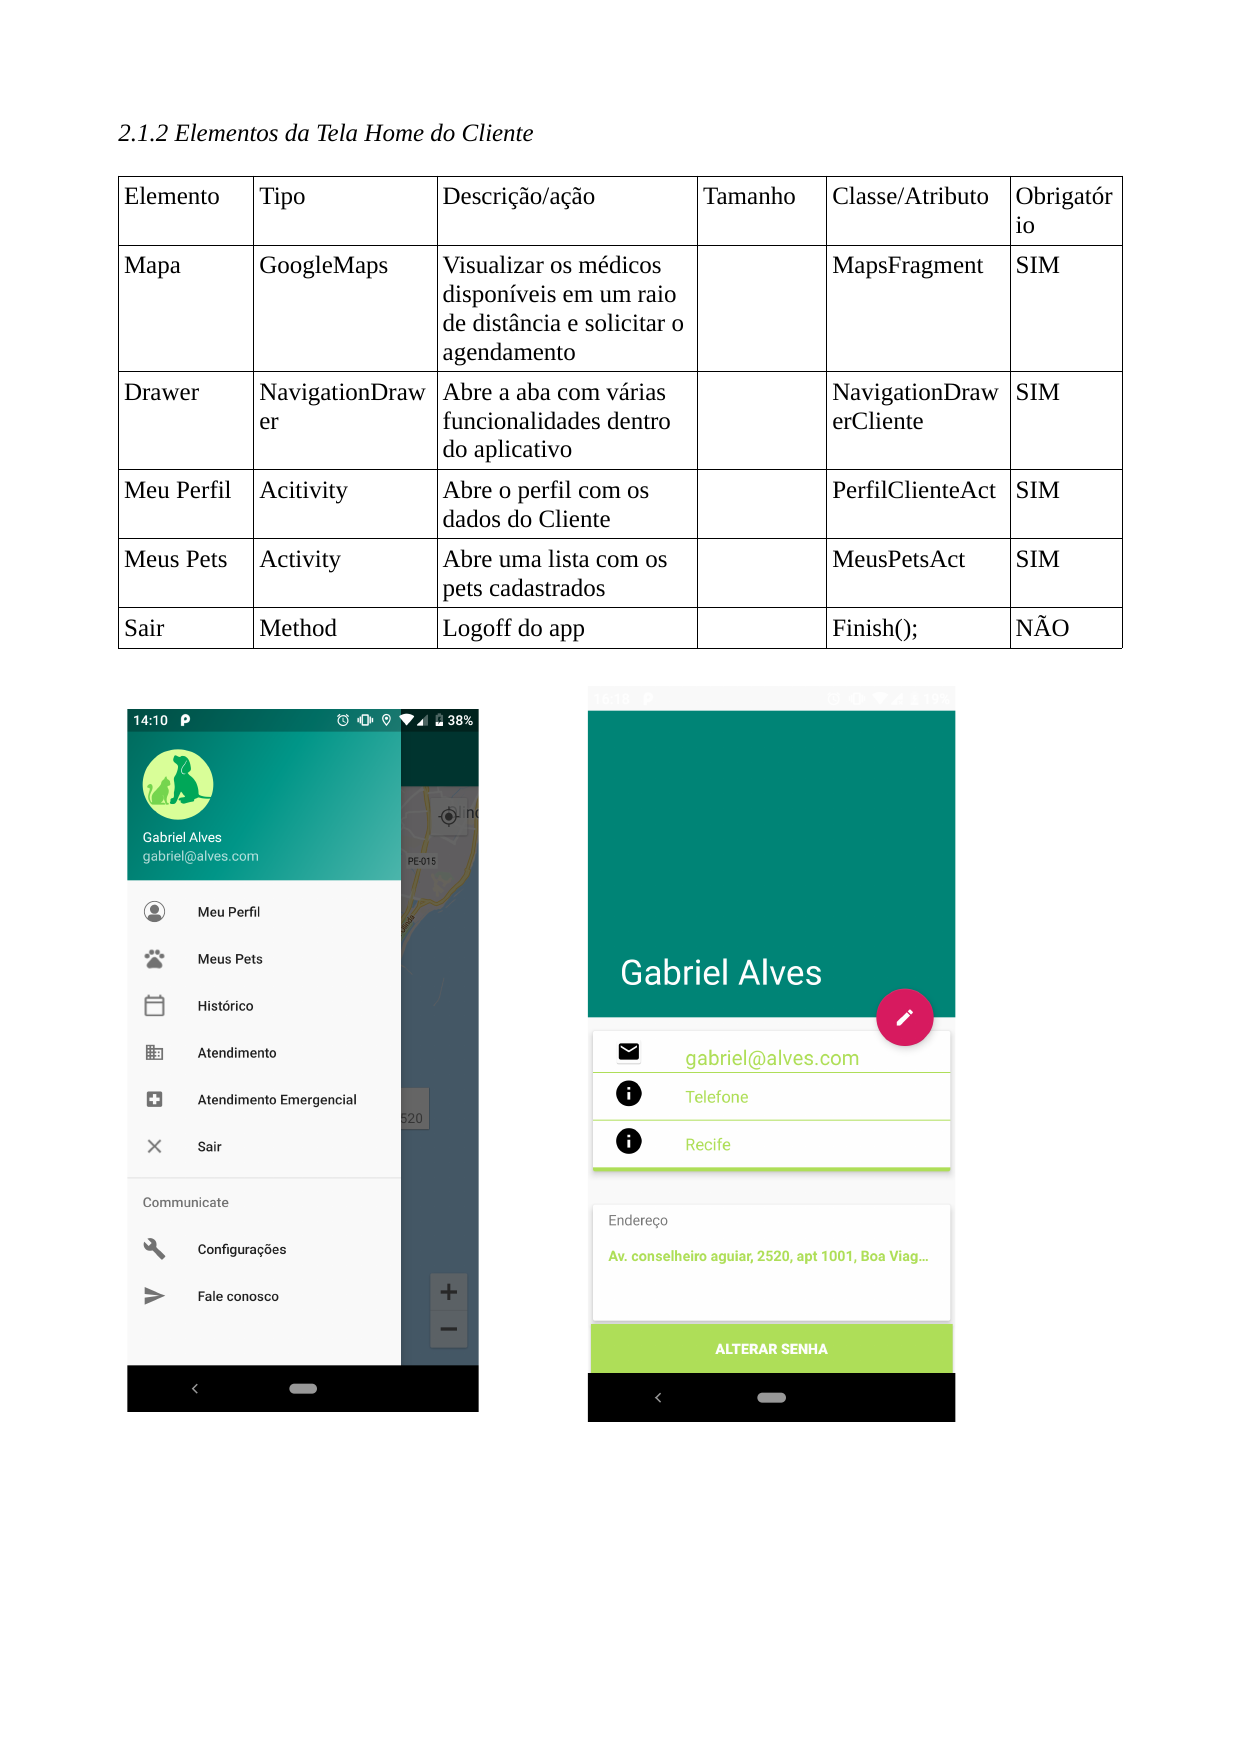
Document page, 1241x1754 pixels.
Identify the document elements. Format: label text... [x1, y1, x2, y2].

table_cell SIM [1011, 372, 1122, 469]
table_cell Mapa [119, 246, 253, 371]
table_cell SIM [1011, 246, 1122, 371]
table_cell NavigationDrawer [254, 372, 437, 469]
table_cell MapsFragment [827, 246, 1010, 371]
table_cell [698, 372, 826, 469]
text 2.1.2 Elementos da Tela Home do Cliente [118, 118, 1122, 147]
picture [587, 686, 956, 1422]
table_cell Sair [119, 608, 253, 647]
table_cell NavigationDrawerCliente [827, 372, 1010, 469]
table_cell Acitivity [254, 470, 437, 538]
table_cell Activity [254, 539, 437, 607]
table_cell Finish(); [827, 608, 1010, 647]
table_cell Abre a aba com várias funcionalidades dentro do aplicativo [438, 372, 697, 469]
table_header Descrição/ação [438, 177, 697, 245]
table_header Tipo [254, 177, 437, 245]
table_cell Abre o perfil com os dados do Cliente [438, 470, 697, 538]
table_cell Drawer [119, 372, 253, 469]
table_cell Abre uma lista com os pets cadastrados [438, 539, 697, 607]
table_header Obrigatório [1011, 177, 1122, 245]
table_cell [698, 246, 826, 371]
table_cell [698, 608, 826, 647]
table_cell Meu Perfil [119, 470, 253, 538]
table_header Classe/Atributo [827, 177, 1010, 245]
table_cell NÃO [1011, 608, 1122, 647]
table_cell Meus Pets [119, 539, 253, 607]
table_cell [698, 539, 826, 607]
table_header Tamanho [698, 177, 826, 245]
table_cell MeusPetsAct [827, 539, 1010, 607]
table_cell Visualizar os médicos disponíveis em um raio de distância e solicitar o agendamento [438, 246, 697, 371]
table_cell GoogleMaps [254, 246, 437, 371]
table_cell SIM [1011, 539, 1122, 607]
picture [127, 709, 479, 1412]
table_cell Method [254, 608, 437, 647]
table_cell Logoff do app [438, 608, 697, 647]
table_cell [698, 470, 826, 538]
table_cell SIM [1011, 470, 1122, 538]
table_header Elemento [119, 177, 253, 245]
table_cell PerfilClienteAct [827, 470, 1010, 538]
